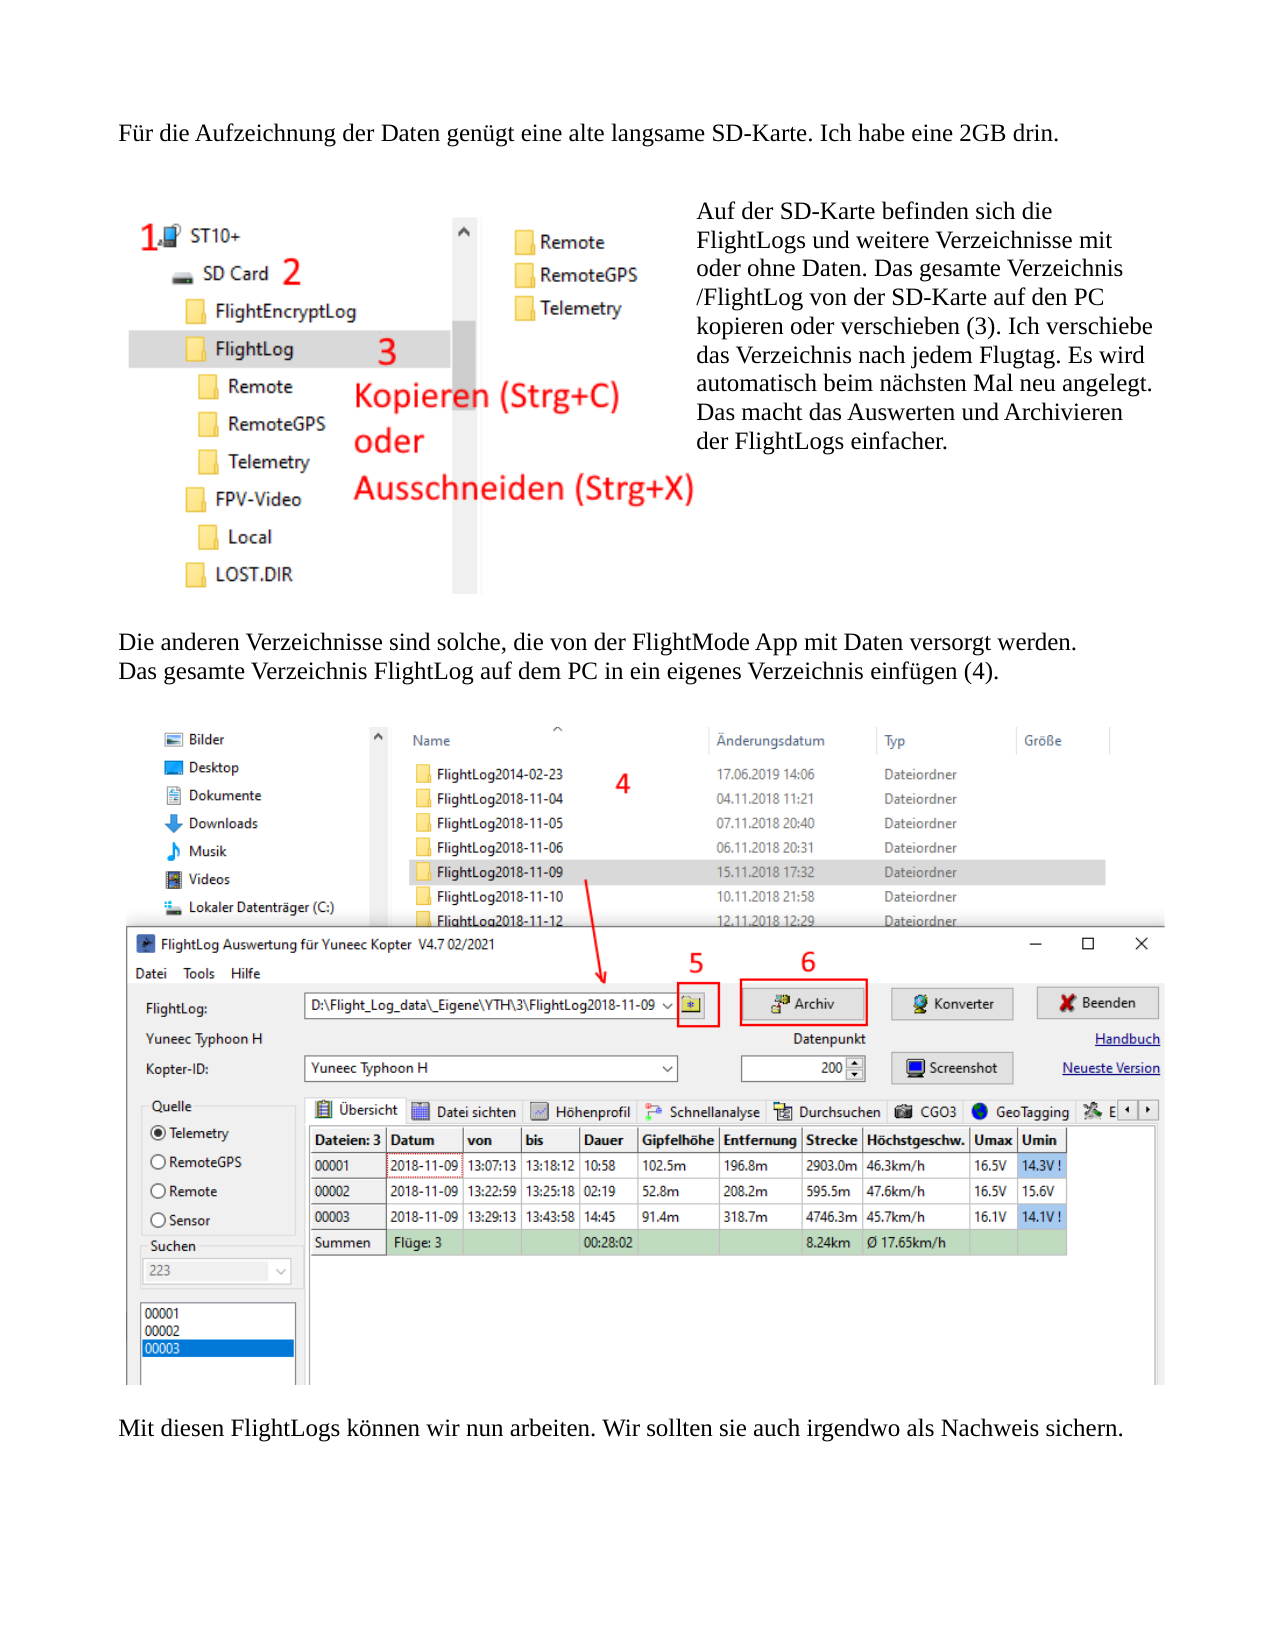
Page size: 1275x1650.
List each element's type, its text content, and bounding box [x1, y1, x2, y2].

picture [126, 727, 1165, 1385]
picture [128, 213, 697, 594]
text Die anderen Verzeichnisse sind solche, die von der FlightMode App mit Daten versorgt werden. [118, 627, 1157, 656]
text Mit diesen FlightLogs können wir nun arbeiten. Wir sollten sie auch irgendwo als Nachweis sichern. [118, 1413, 1157, 1442]
text Auf der SD-Karte befinden sich die FlightLogs und weitere Verzeichnisse mit oder ohne Daten. Das gesamte Verzeichnis /FlightLog von der SD-Karte auf den PC kopieren oder verschieben (3). Ich verschiebe das Verzeichnis nach jedem Flugtag. Es wird automatisch beim nächsten Mal neu angelegt. Das macht das Auswerten und Archivieren der FlightLogs einfacher. [118, 196, 1157, 455]
text Für die Aufzeichnung der Daten genügt eine alte langsame SD-Karte. Ich habe eine 2GB drin. [118, 118, 1157, 147]
text Das gesamte Verzeichnis FlightLog auf dem PC in ein eigenes Verzeichnis einfügen (4). [118, 656, 1157, 685]
